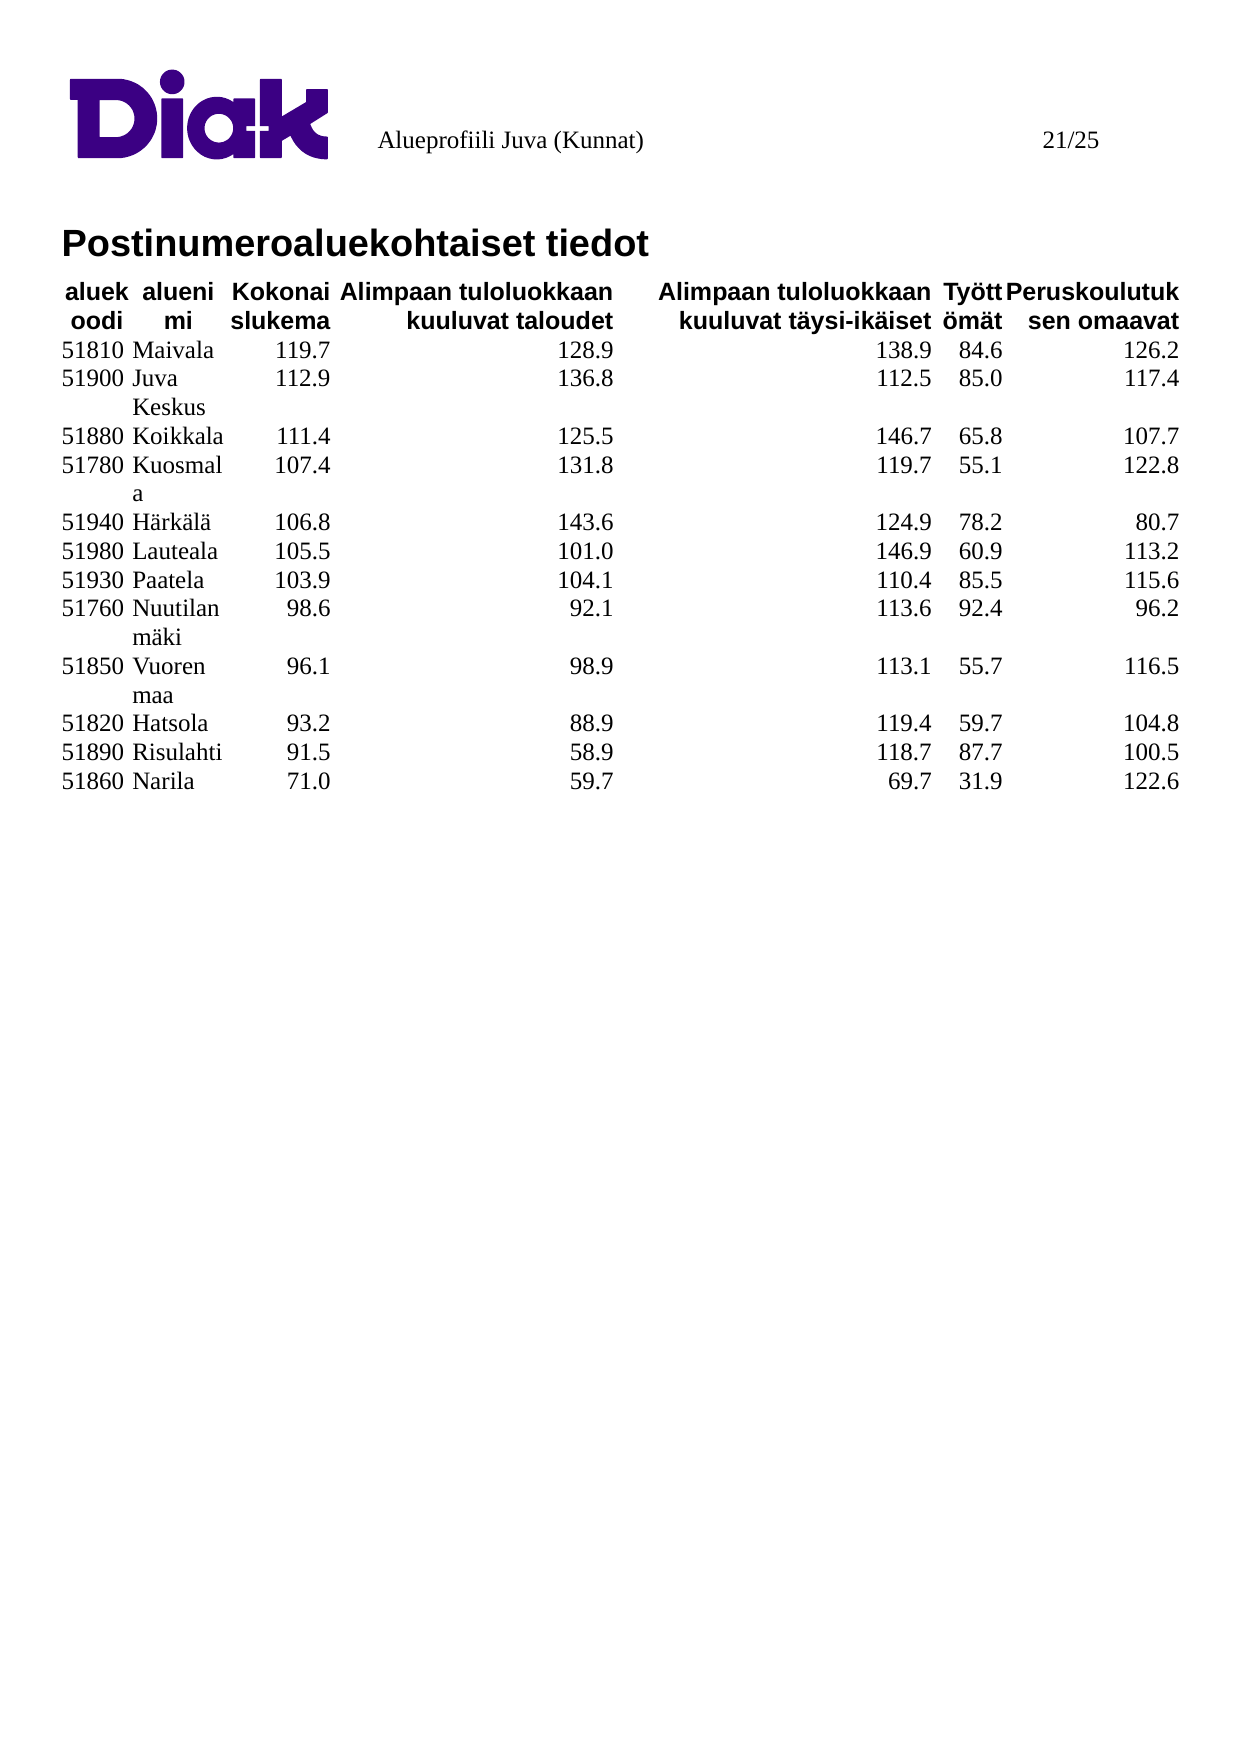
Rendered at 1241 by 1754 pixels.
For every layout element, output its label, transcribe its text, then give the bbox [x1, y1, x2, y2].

table_cell 138.9 [613, 335, 931, 363]
table_cell 128.9 [330, 335, 613, 363]
table_header aluekoodi [61, 277, 132, 335]
table_cell Maivala [132, 335, 224, 363]
table_cell 119.4 [613, 709, 931, 737]
table_cell 84.6 [931, 335, 1002, 363]
table_cell 119.7 [613, 450, 931, 507]
table_cell 100.5 [1002, 737, 1179, 766]
table_cell 51900 [61, 364, 132, 421]
table_cell 113.2 [1002, 536, 1179, 565]
table_cell 98.9 [330, 651, 613, 708]
table_cell 112.9 [224, 364, 330, 421]
table_cell 119.7 [224, 335, 330, 363]
table_cell 55.7 [931, 651, 1002, 708]
table_cell Kuosmala [132, 450, 224, 507]
table_header Kokonaislukema [224, 277, 330, 335]
table_cell 59.7 [330, 766, 613, 795]
table_cell 65.8 [931, 421, 1002, 450]
table_cell Risulahti [132, 737, 224, 766]
table_cell 92.1 [330, 594, 613, 651]
table_cell 110.4 [613, 565, 931, 593]
table_cell 107.4 [224, 450, 330, 507]
table_cell 146.9 [613, 536, 931, 565]
table_cell 146.7 [613, 421, 931, 450]
table_header aluenimi [132, 277, 224, 335]
table_cell 51810 [61, 335, 132, 363]
table_cell 51850 [61, 651, 132, 708]
table_cell 80.7 [1002, 507, 1179, 536]
table_cell 118.7 [613, 737, 931, 766]
table_cell Härkälä [132, 507, 224, 536]
table_cell 96.1 [224, 651, 330, 708]
table_cell 51820 [61, 709, 132, 737]
table_cell Hatsola [132, 709, 224, 737]
table_header Peruskoulutuksen omaavat [1002, 277, 1179, 335]
table_cell 85.0 [931, 364, 1002, 421]
subtitle Postinumeroaluekohtaiset tiedot [61, 221, 1179, 265]
table_cell 98.6 [224, 594, 330, 651]
table_cell 59.7 [931, 709, 1002, 737]
table_cell 107.7 [1002, 421, 1179, 450]
table_cell 91.5 [224, 737, 330, 766]
table_cell 122.8 [1002, 450, 1179, 507]
table_cell 136.8 [330, 364, 613, 421]
table_cell 51940 [61, 507, 132, 536]
table_cell 104.1 [330, 565, 613, 593]
table_cell Narila [132, 766, 224, 795]
table_cell 31.9 [931, 766, 1002, 795]
table_cell 96.2 [1002, 594, 1179, 651]
table_cell 105.5 [224, 536, 330, 565]
table_cell 88.9 [330, 709, 613, 737]
table_cell Nuutilanmäki [132, 594, 224, 651]
table_cell 112.5 [613, 364, 931, 421]
table_cell 71.0 [224, 766, 330, 795]
table_cell 122.6 [1002, 766, 1179, 795]
table_header Alimpaan tuloluokkaan kuuluvat täysi-ikäiset [613, 277, 931, 335]
table_cell 85.5 [931, 565, 1002, 593]
table_header Alimpaan tuloluokkaan kuuluvat taloudet [330, 277, 613, 335]
table_cell 111.4 [224, 421, 330, 450]
table_cell 87.7 [931, 737, 1002, 766]
table_cell 143.6 [330, 507, 613, 536]
table_header Työttömät [931, 277, 1002, 335]
table_cell 51930 [61, 565, 132, 593]
table_cell Koikkala [132, 421, 224, 450]
table_cell 125.5 [330, 421, 613, 450]
table_cell Juva Keskus [132, 364, 224, 421]
table_cell 51890 [61, 737, 132, 766]
table_cell 51880 [61, 421, 132, 450]
table_cell 51860 [61, 766, 132, 795]
table_cell 51760 [61, 594, 132, 651]
table_cell 58.9 [330, 737, 613, 766]
table_cell 51780 [61, 450, 132, 507]
table_cell Paatela [132, 565, 224, 593]
table_cell 78.2 [931, 507, 1002, 536]
table_cell 103.9 [224, 565, 330, 593]
table_cell 116.5 [1002, 651, 1179, 708]
table_cell 51980 [61, 536, 132, 565]
table_cell 131.8 [330, 450, 613, 507]
table_cell 115.6 [1002, 565, 1179, 593]
table_cell 117.4 [1002, 364, 1179, 421]
table_cell 60.9 [931, 536, 1002, 565]
table_cell 113.1 [613, 651, 931, 708]
table_cell 113.6 [613, 594, 931, 651]
table_cell 126.2 [1002, 335, 1179, 363]
table_cell Lauteala [132, 536, 224, 565]
table_cell Vuorenmaa [132, 651, 224, 708]
table_cell 106.8 [224, 507, 330, 536]
table_cell 104.8 [1002, 709, 1179, 737]
table_cell 101.0 [330, 536, 613, 565]
table_cell 55.1 [931, 450, 1002, 507]
table_cell 124.9 [613, 507, 931, 536]
table_cell 93.2 [224, 709, 330, 737]
table_cell 92.4 [931, 594, 1002, 651]
table_cell 69.7 [613, 766, 931, 795]
